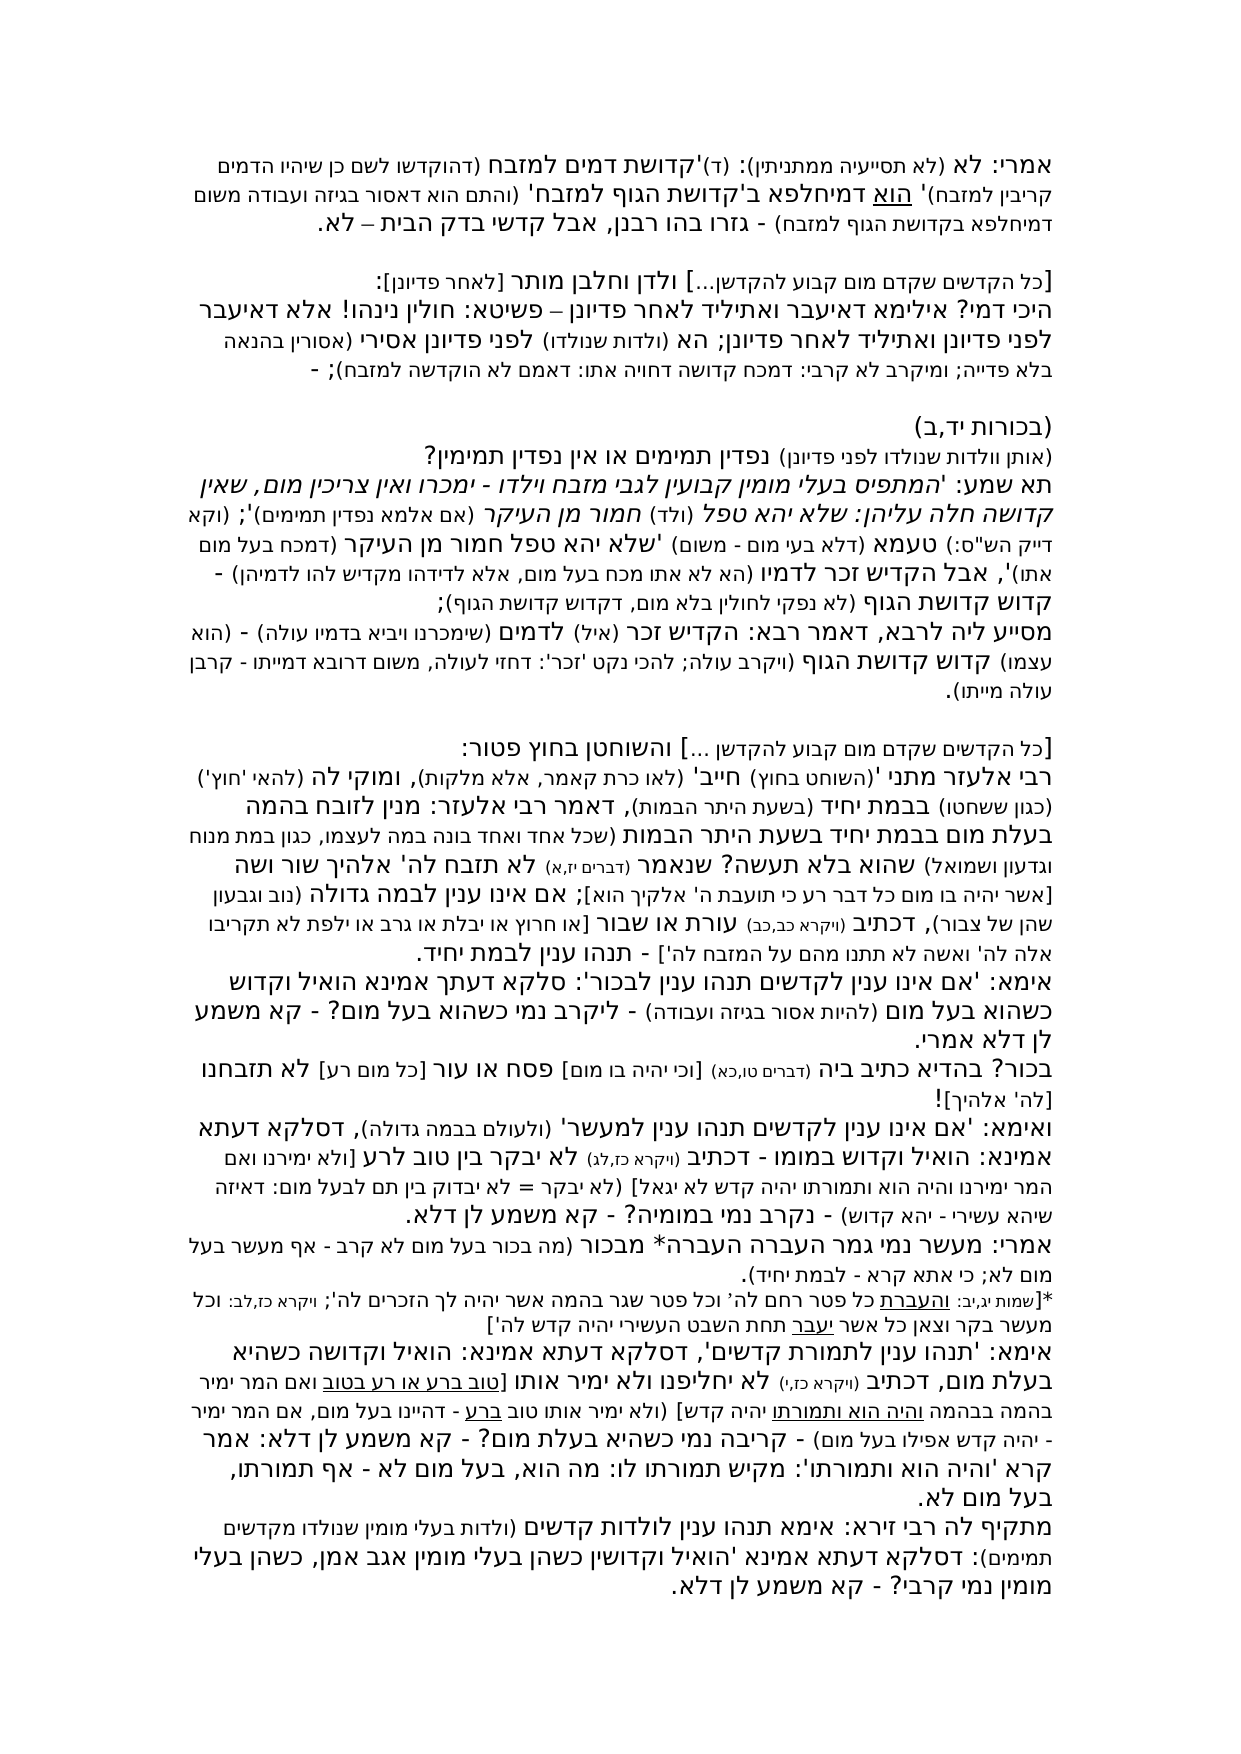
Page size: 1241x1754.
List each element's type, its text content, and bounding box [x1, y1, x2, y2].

text [כל הקדשים שקדם מום קבוע להקדשן ...] והשוחטן בחוץ פטור: [187, 733, 1053, 762]
text בכור? בהדיא כתיב ביה (דברים טו,כא) [וכי יהיה בו מום] פסח או עור [כל מום רע] לא תזבחנו [לה' אלהיך]! [187, 1055, 1053, 1113]
text אימא: 'תנהו ענין לתמורת קדשים', דסלקא דעתא אמינא: הואיל וקדושה כשהיא בעלת מום, דכתיב (ויקרא כז,י) לא יחליפנו ולא ימיר אותו [טוב ברע או רע בטוב ואם המר ימיר בהמה בבהמה והיה הוא ותמורתו יהיה קדש] (ולא ימיר אותו טוב ברע - דהיינו בעל מום, אם המר ימיר - יהיה קדש אפילו בעל מום) - קריבה נמי כשהיא בעלת מום? - קא משמע לן דלא: אמר קרא 'והיה הוא ותמורתו': מקיש תמורתו לו: מה הוא, בעל מום לא - אף תמורתו, בעל מום לא. [187, 1337, 1053, 1512]
text [כל הקדשים שקדם מום קבוע להקדשן...] ולדן וחלבן מותר [לאחר פדיונן]: [187, 266, 1053, 296]
text מתקיף לה רבי זירא: אימא תנהו ענין לולדות קדשים (ולדות בעלי מומין שנולדו מקדשים תמימים): דסלקא דעתא אמינא 'הואיל וקדושין כשהן בעלי מומין אגב אמן, כשהן בעלי מומין נמי קרבי? - קא משמע לן דלא. [187, 1512, 1053, 1600]
text היכי דמי? אילימא דאיעבר ואתיליד לאחר פדיונן – פשיטא: חולין נינהו! אלא דאיעבר לפני פדיונן ואתיליד לאחר פדיונן; הא (ולדות שנולדו) לפני פדיונן אסירי (אסורין בהנאה בלא פדייה; ומיקרב לא קרבי: דמכח קדושה דחויה אתו: דאמם לא הוקדשה למזבח); - [187, 296, 1053, 383]
text (אותן וולדות שנולדו לפני פדיונן) נפדין תמימים או אין נפדין תמימין? [187, 441, 1053, 470]
text ואימא: 'אם אינו ענין לקדשים תנהו ענין למעשר' (ולעולם בבמה גדולה), דסלקא דעתא אמינא: הואיל וקדוש במומו - דכתיב (ויקרא כז,לג) לא יבקר בין טוב לרע [ולא ימירנו ואם המר ימירנו והיה הוא ותמורתו יהיה קדש לא יגאל] (לא יבקר = לא יבדוק בין תם לבעל מום: דאיזה שיהא עשירי - יהא קדוש) - נקרב נמי במומיה? - קא משמע לן דלא. [187, 1113, 1053, 1230]
text רבי אלעזר מתני '(השוחט בחוץ) חייב' (לאו כרת קאמר, אלא מלקות), ומוקי לה (להאי 'חוץ') (כגון ששחטו) בבמת יחיד (בשעת היתר הבמות), דאמר רבי אלעזר: מנין לזובח בהמה בעלת מום בבמת יחיד בשעת היתר הבמות (שכל אחד ואחד בונה במה לעצמו, כגון במת מנוח וגדעון ושמואל) שהוא בלא תעשה? שנאמר (דברים יז,א) לא תזבח לה' אלהיך שור ושה [אשר יהיה בו מום כל דבר רע כי תועבת ה' אלקיך הוא]; אם אינו ענין לבמה גדולה (נוב וגבעון שהן של צבור), דכתיב (ויקרא כב,כב) עורת או שבור [או חרוץ או יבלת או גרב או ילפת לא תקריבו אלה לה' ואשה לא תתנו מהם על המזבח לה'] - תנהו ענין לבמת יחיד. [187, 762, 1053, 967]
text *[שמות יג,יב: והעברת כל פטר רחם לה’ וכל פטר שגר בהמה אשר יהיה לך הזכרים לה'; ויקרא כז,לב: וכל מעשר בקר וצאן כל אשר יעבר תחת השבט העשירי יהיה קדש לה'] [187, 1288, 1053, 1337]
text אימא: 'אם אינו ענין לקדשים תנהו ענין לבכור': סלקא דעתך אמינא הואיל וקדוש כשהוא בעל מום (להיות אסור בגיזה ועבודה) - ליקרב נמי כשהוא בעל מום? - קא משמע לן דלא אמרי. [187, 967, 1053, 1055]
text אמרי: מעשר נמי גמר העברה העברה* מבכור (מה בכור בעל מום לא קרב - אף מעשר בעל מום לא; כי אתא קרא - לבמת יחיד). [187, 1230, 1053, 1288]
text מסייע ליה לרבא, דאמר רבא: הקדיש זכר (איל) לדמים (שימכרנו ויביא בדמיו עולה) - (הוא עצמו) קדוש קדושת הגוף (ויקרב עולה; להכי נקט 'זכר': דחזי לעולה, משום דרובא דמייתו - קרבן עולה מייתו). [187, 617, 1053, 704]
text (בכורות יד,ב) [187, 412, 1053, 441]
text תא שמע: 'המתפיס בעלי מומין קבועין לגבי מזבח וילדו - ימכרו ואין צריכין מום, שאין קדושה חלה עליהן: שלא יהא טפל (ולד) חמור מן העיקר (אם אלמא נפדין תמימים)'; (וקא דייק הש"ס:) טעמא (דלא בעי מום - משום) 'שלא יהא טפל חמור מן העיקר (דמכח בעל מום אתו)', אבל הקדיש זכר לדמיו (הא לא אתו מכח בעל מום, אלא לדידהו מקדיש להו לדמיהן) - קדוש קדושת הגוף (לא נפקי לחולין בלא מום, דקדוש קדושת הגוף); [187, 470, 1053, 617]
text אמרי: לא (לא תסייעיה ממתניתין): (ד)'קדושת דמים למזבח (דהוקדשו לשם כן שיהיו הדמים קריבין למזבח)' הוא דמיחלפא ב'קדושת הגוף למזבח' (והתם הוא דאסור בגיזה ועבודה משום דמיחלפא בקדושת הגוף למזבח) - גזרו בהו רבנן, אבל קדשי בדק הבית – לא. [187, 150, 1053, 238]
